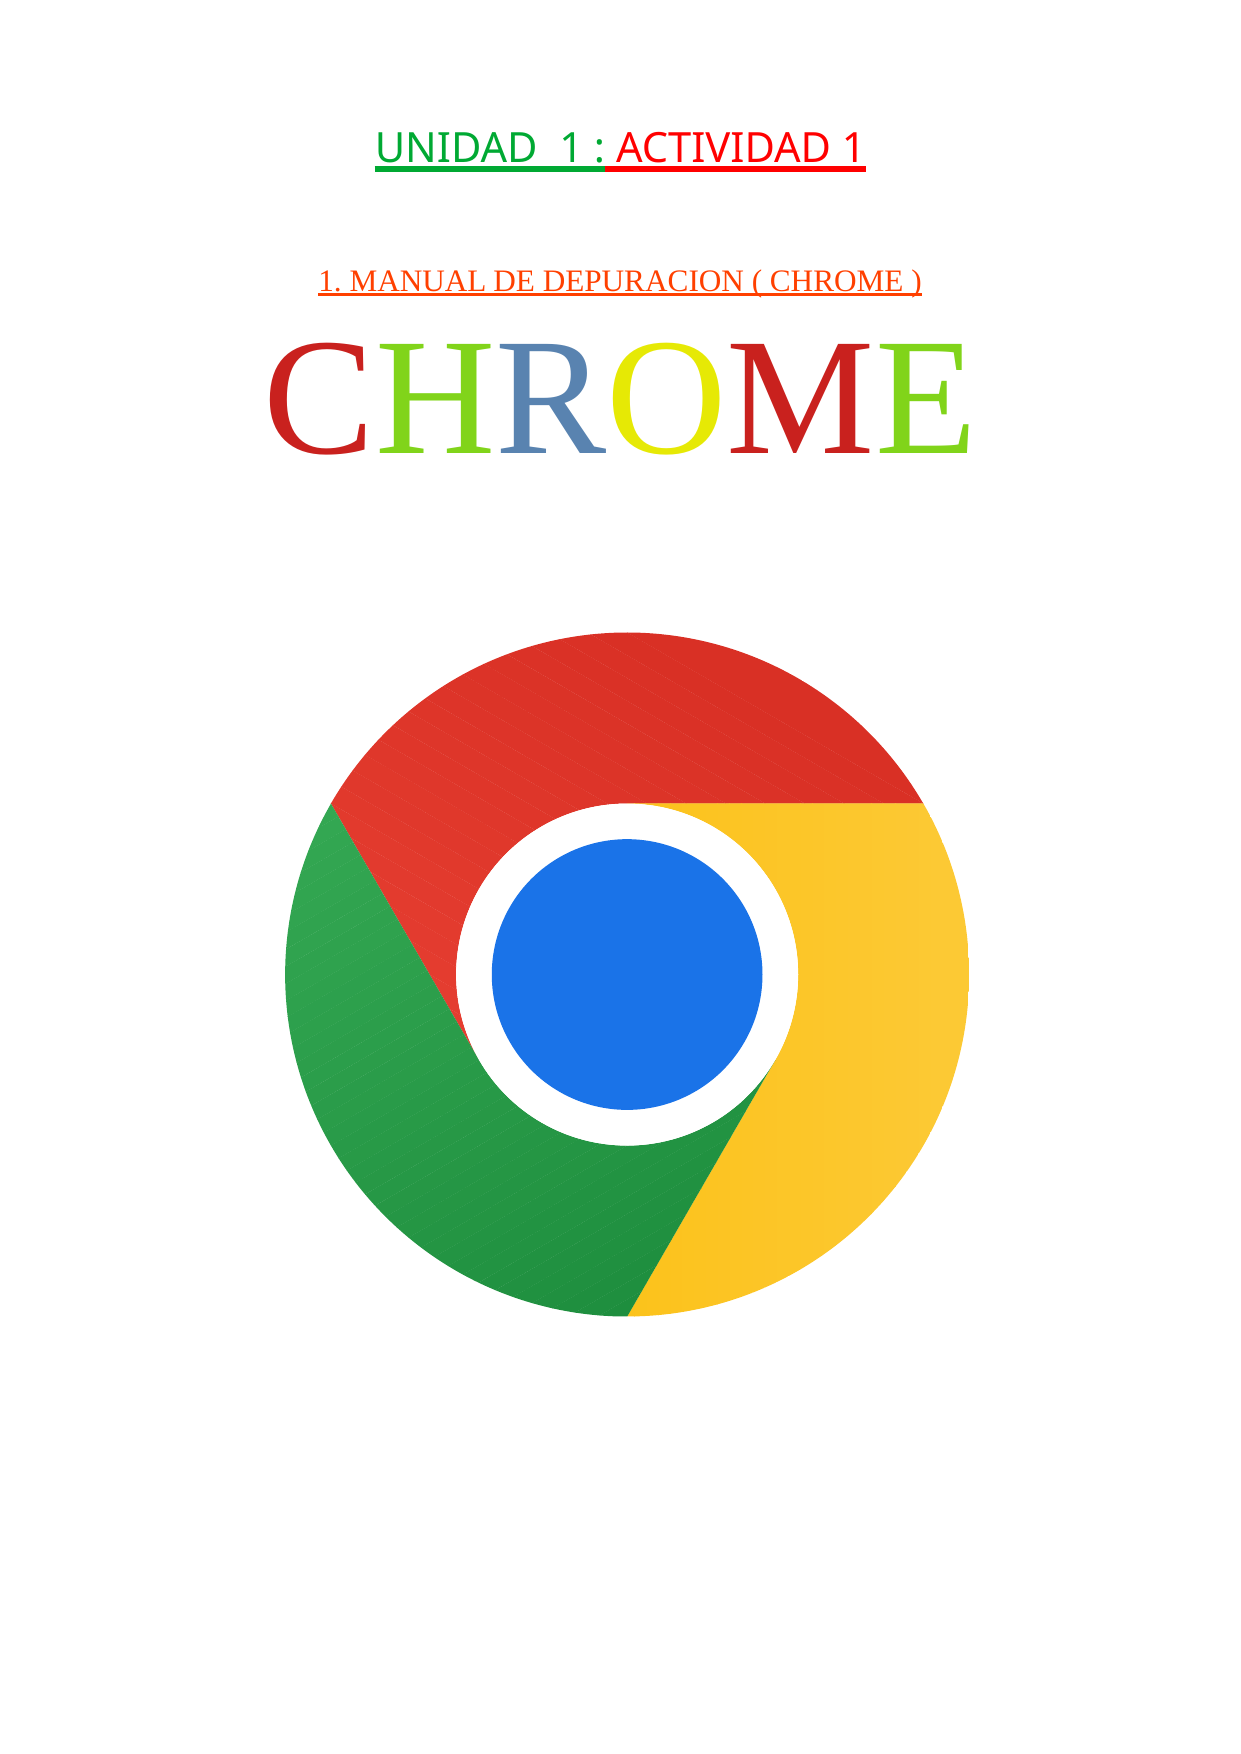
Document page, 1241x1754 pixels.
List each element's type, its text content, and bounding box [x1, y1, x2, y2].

text 1. MANUAL DE DEPURACION ( CHROME ) [118, 262, 1122, 298]
text CHROME [118, 298, 1122, 489]
